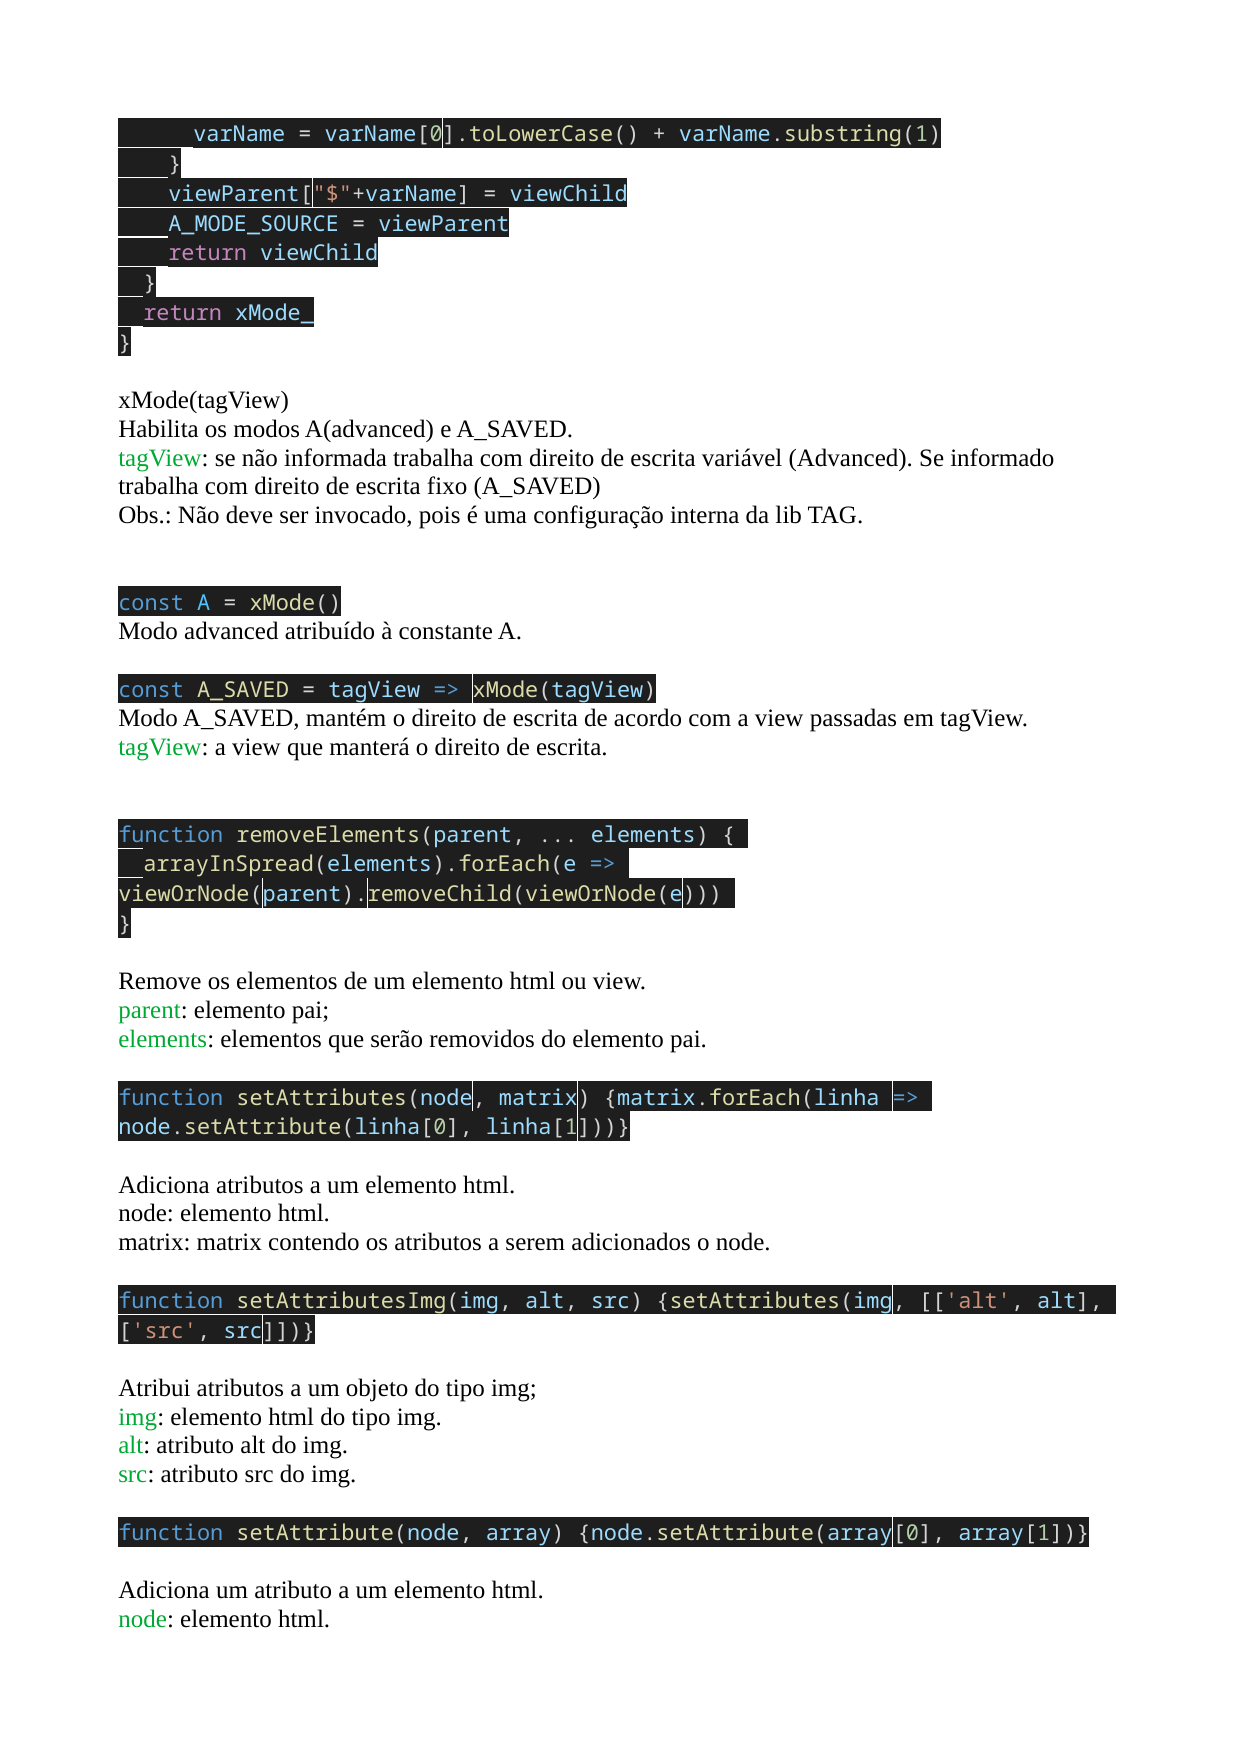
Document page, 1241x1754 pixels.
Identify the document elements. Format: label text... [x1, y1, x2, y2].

text img: elemento html do tipo img. [118, 1402, 1122, 1431]
text Adiciona um atributo a um elemento html. [118, 1575, 1122, 1604]
text alt: atributo alt do img. [118, 1431, 1122, 1459]
text Obs.: Não deve ser invocado, pois é uma configuração interna da lib TAG. [118, 500, 1122, 529]
text viewParent["$"+varName] = viewChild [118, 178, 1122, 207]
text const A_SAVED = tagView => xMode(tagView) [118, 674, 1122, 703]
text parent: elemento pai; [118, 995, 1122, 1024]
text tagView: a view que manterá o direito de escrita. [118, 732, 1122, 761]
text function setAttributesImg(img, alt, src) {setAttributes(img, [['alt', alt], ['src', src]])} [118, 1285, 1122, 1344]
text A_MODE_SOURCE = viewParent [118, 207, 1122, 237]
text function setAttribute(node, array) {node.setAttribute(array[0], array[1])} [118, 1517, 1122, 1547]
text node: elemento html. [118, 1604, 1122, 1633]
text arrayInSpread(elements).forEach(e => viewOrNode(parent).removeChild(viewOrNode(e))) [118, 848, 1122, 908]
text return viewChild [118, 237, 1122, 267]
text Modo advanced atribuído à constante A. [118, 616, 1122, 645]
text const A = xMode() [118, 586, 1122, 616]
text src: atributo src do img. [118, 1459, 1122, 1488]
text Modo A_SAVED, mantém o direito de escrita de acordo com a view passadas em tagView. [118, 703, 1122, 732]
text Adiciona atributos a um elemento html. [118, 1170, 1122, 1198]
text } [118, 908, 1122, 938]
text node: elemento html. [118, 1198, 1122, 1227]
text varName = varName[0].toLowerCase() + varName.substring(1) [118, 118, 1122, 148]
text } [118, 148, 1122, 178]
text return xMode_ [118, 297, 1122, 327]
text Habilita os modos A(advanced) e A_SAVED. [118, 414, 1122, 443]
text xMode(tagView) [118, 385, 1122, 414]
text function removeElements(parent, ... elements) { [118, 818, 1122, 848]
text elements: elementos que serão removidos do elemento pai. [118, 1024, 1122, 1053]
text } [118, 267, 1122, 297]
text } [118, 327, 1122, 356]
text tagView: se não informada trabalha com direito de escrita variável (Advanced). Se informado trabalha com direito de escrita fixo (A_SAVED) [118, 443, 1122, 500]
text Atribui atributos a um objeto do tipo img; [118, 1373, 1122, 1402]
text function setAttributes(node, matrix) {matrix.forEach(linha => node.setAttribute(linha[0], linha[1]))} [118, 1081, 1122, 1141]
text Remove os elementos de um elemento html ou view. [118, 966, 1122, 995]
text matrix: matrix contendo os atributos a serem adicionados o node. [118, 1227, 1122, 1256]
